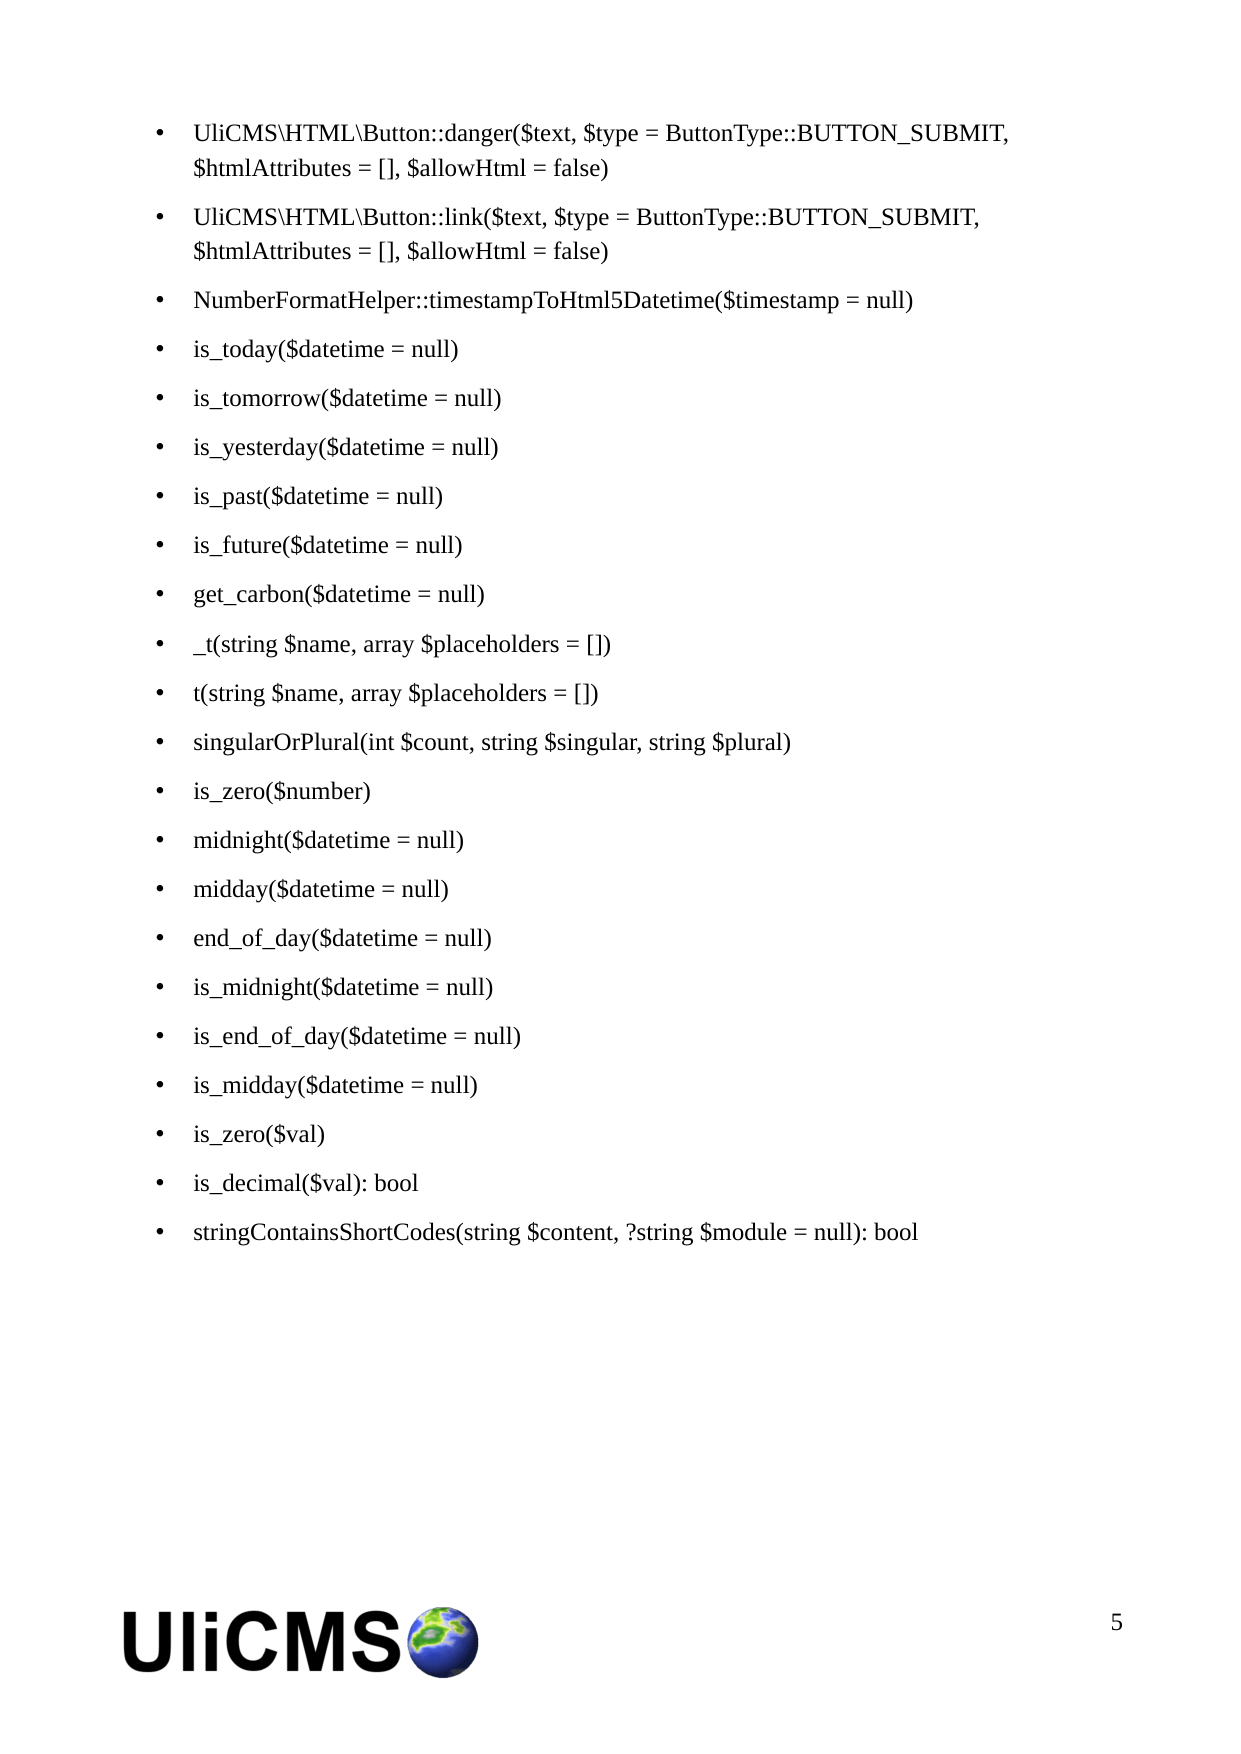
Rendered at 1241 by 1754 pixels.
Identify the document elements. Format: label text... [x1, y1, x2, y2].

list is_tomorrow($datetime = null) [156, 383, 1123, 412]
list is_zero($number) [156, 776, 1123, 804]
list is_future($datetime = null) [156, 531, 1123, 559]
list get_carbon($datetime = null) [156, 579, 1123, 608]
list is_end_of_day($datetime = null) [156, 1021, 1123, 1050]
list UliCMS\HTML\Button::danger($text, $type = ButtonType::BUTTON_SUBMIT, $htmlAttributes = [], $allowHtml = false) [156, 118, 1123, 181]
list t(string $name, array $placeholders = []) [156, 678, 1123, 706]
list singularOrPlural(int $count, string $singular, string $plural) [156, 727, 1123, 756]
list is_zero($val) [156, 1119, 1123, 1148]
list NumberFormatHelper::timestampToHtml5Datetime($timestamp = null) [156, 285, 1123, 314]
list UliCMS\HTML\Button::link($text, $type = ButtonType::BUTTON_SUBMIT, $htmlAttributes = [], $allowHtml = false) [156, 202, 1123, 265]
list is_decimal($val): bool [156, 1168, 1123, 1197]
list midnight($datetime = null) [156, 825, 1123, 854]
list stringContainsShortCodes(string $content, ?string $module = null): bool [156, 1217, 1123, 1246]
list midday($datetime = null) [156, 874, 1123, 903]
list is_past($datetime = null) [156, 481, 1123, 510]
list is_midnight($datetime = null) [156, 972, 1123, 1001]
picture [118, 1607, 479, 1681]
list is_yesterday($datetime = null) [156, 432, 1123, 461]
list is_today($datetime = null) [156, 334, 1123, 363]
list end_of_day($datetime = null) [156, 923, 1123, 952]
list _t(string $name, array $placeholders = []) [156, 629, 1123, 657]
list is_midday($datetime = null) [156, 1070, 1123, 1099]
